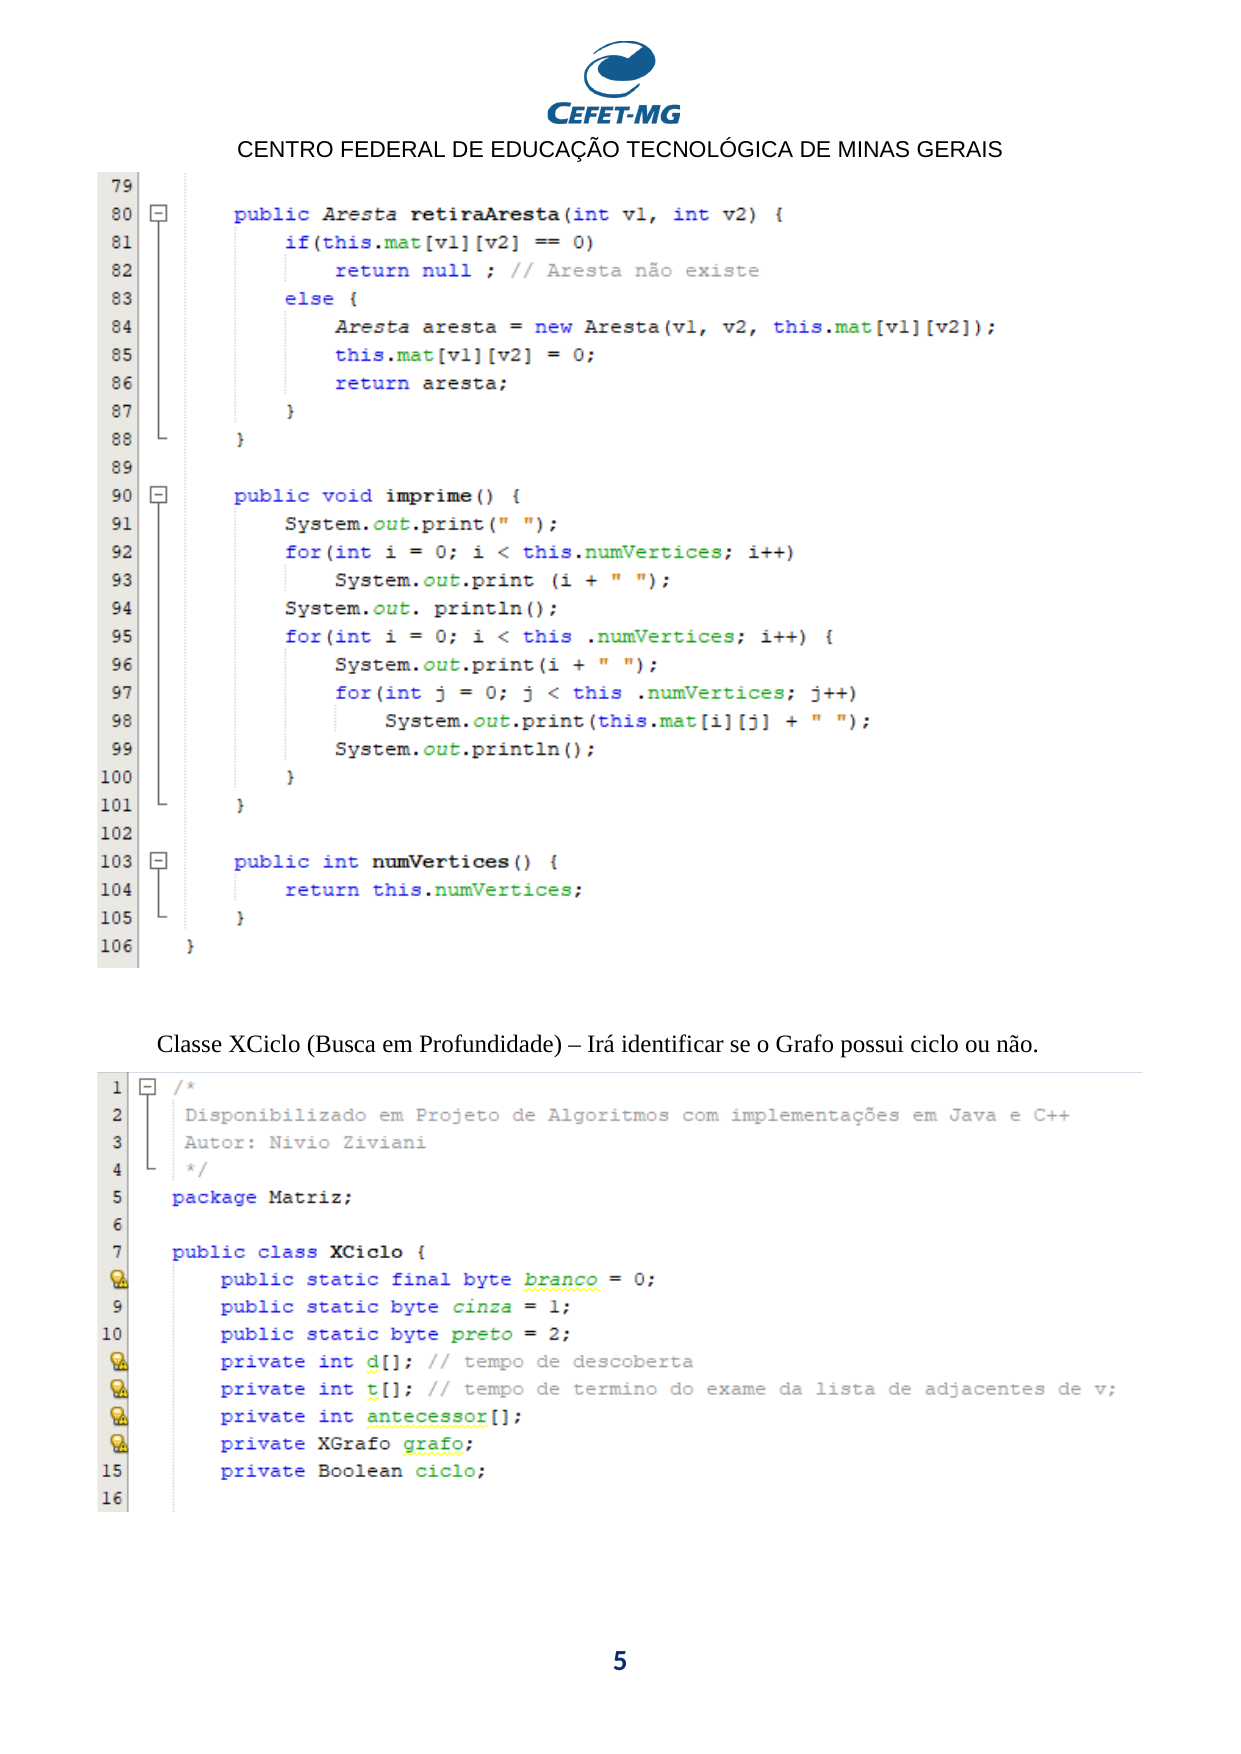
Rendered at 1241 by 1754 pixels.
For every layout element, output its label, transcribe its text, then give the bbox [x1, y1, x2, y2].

picture [97, 1072, 1143, 1512]
picture [97, 172, 1039, 968]
text Classe XCiclo (Busca em Profundidade) – Irá identificar se o Grafo possui ciclo ou não. [97, 1029, 1143, 1058]
picture [547, 41, 681, 124]
